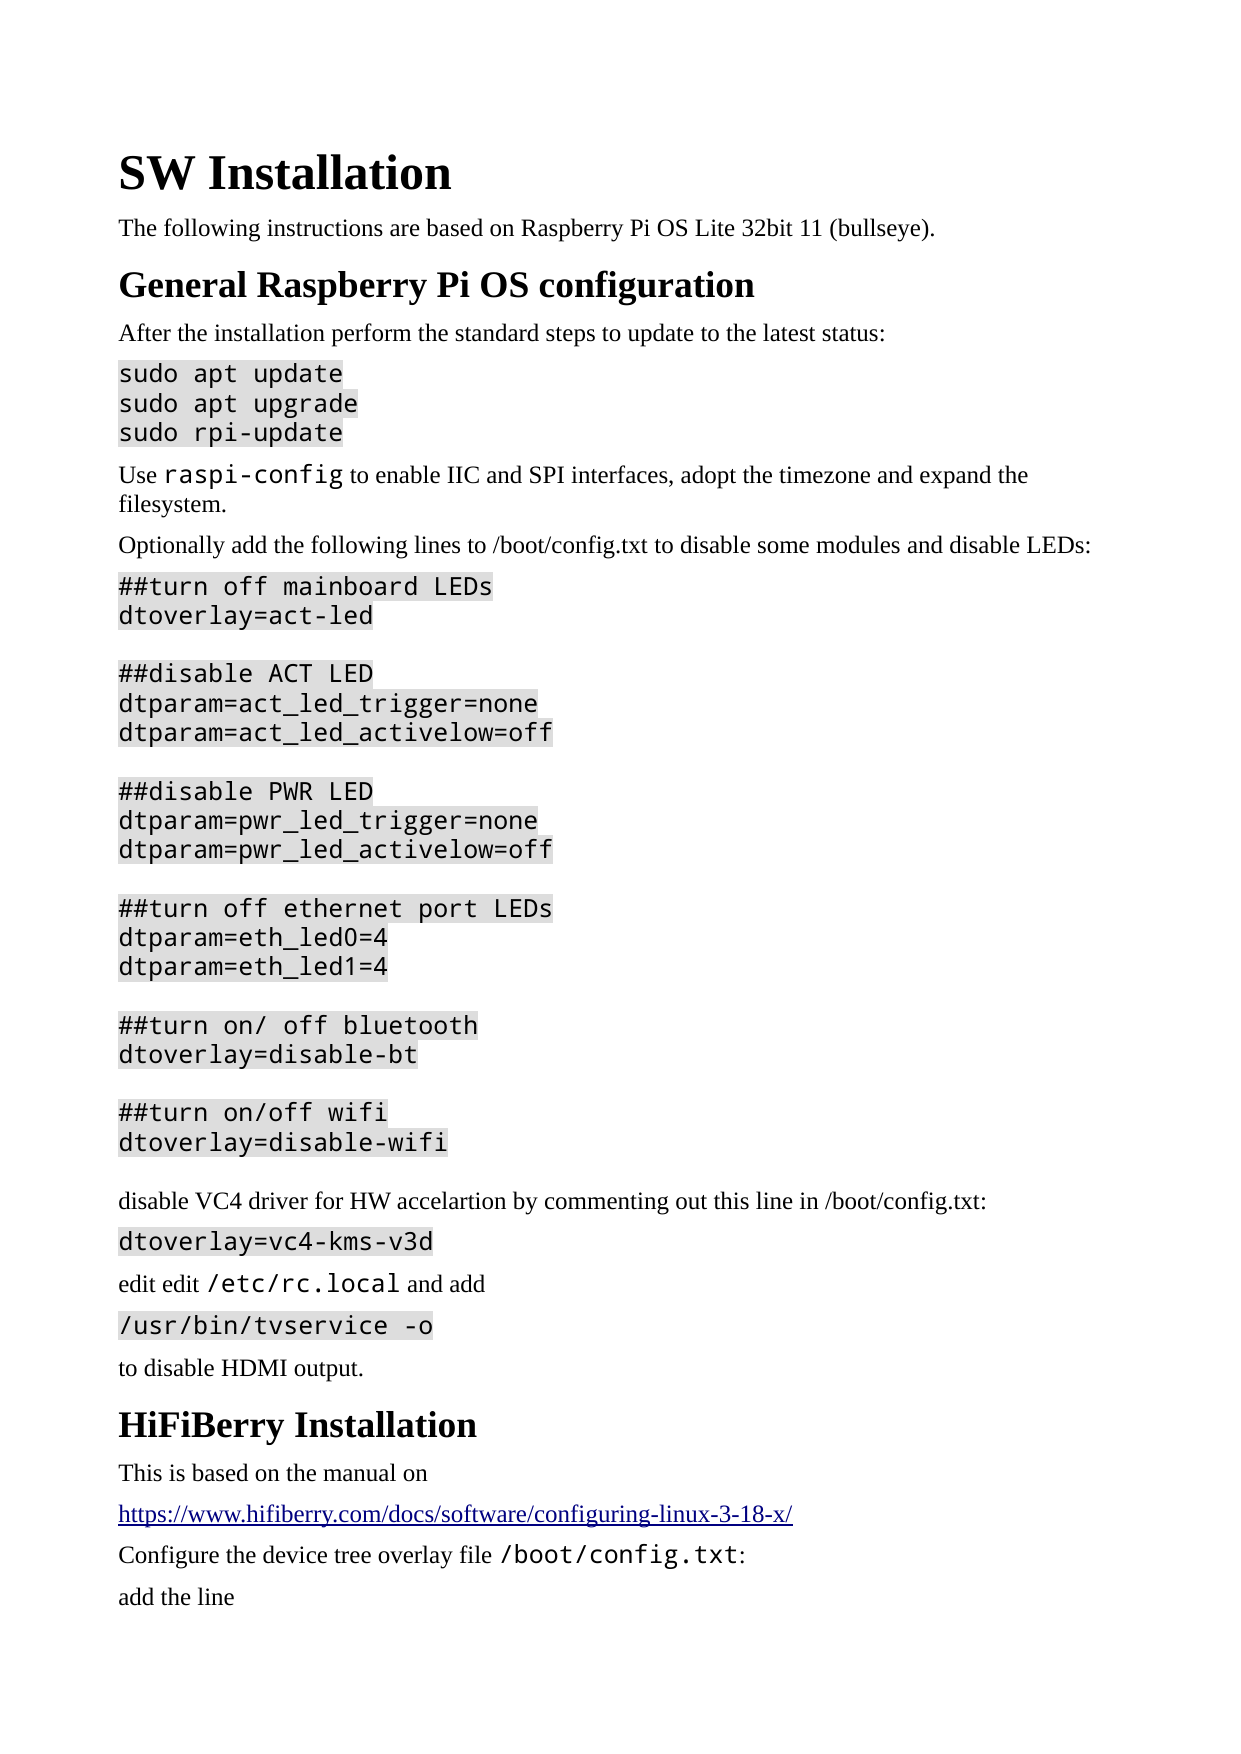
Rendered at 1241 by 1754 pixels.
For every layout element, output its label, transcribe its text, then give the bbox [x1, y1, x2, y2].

text dtoverlay=vc4-kms-v3d [118, 1227, 1122, 1256]
text /usr/bin/tvservice -o [118, 1311, 1122, 1340]
text edit edit /etc/rc.local and add [118, 1269, 1122, 1298]
subtitle General Raspberry Pi OS configuration [118, 263, 1122, 306]
text add the line [118, 1582, 1122, 1611]
subtitle SW Installation [118, 143, 1122, 201]
subtitle HiFiBerry Installation [118, 1402, 1122, 1445]
text After the installation perform the standard steps to update to the latest status: [118, 318, 1122, 347]
text Use raspi-config to enable IIC and SPI interfaces, adopt the timezone and expand the filesystem. [118, 460, 1122, 518]
text https://www.hifiberry.com/docs/software/configuring-linux-3-18-x/ [118, 1499, 1122, 1528]
text This is based on the manual on [118, 1458, 1122, 1487]
text Configure the device tree overlay file /boot/config.txt: [118, 1540, 1122, 1570]
text The following instructions are based on Raspberry Pi OS Lite 32bit 11 (bullseye). [118, 213, 1122, 242]
text to disable HDMI output. [118, 1353, 1122, 1381]
text sudo apt update sudo apt upgrade sudo rpi-update [118, 359, 1122, 447]
text ##turn off mainboard LEDs dtoverlay=act-led ##disable ACT LED dtparam=act_led_trigger=none dtparam=act_led_activelow=off ##disable PWR LED dtparam=pwr_led_trigger=none dtparam=pwr_led_activelow=off ##turn off ethernet port LEDs dtparam=eth_led0=4 dtparam=eth_led1=4 ##turn on/ off bluetooth dtoverlay=disable-bt ##turn on/off wifi dtoverlay=disable-wifi disable VC4 driver for HW accelartion by commenting out this line in /boot/config.txt: [118, 572, 1122, 1215]
text Optionally add the following lines to /boot/config.txt to disable some modules and disable LEDs: [118, 531, 1122, 559]
